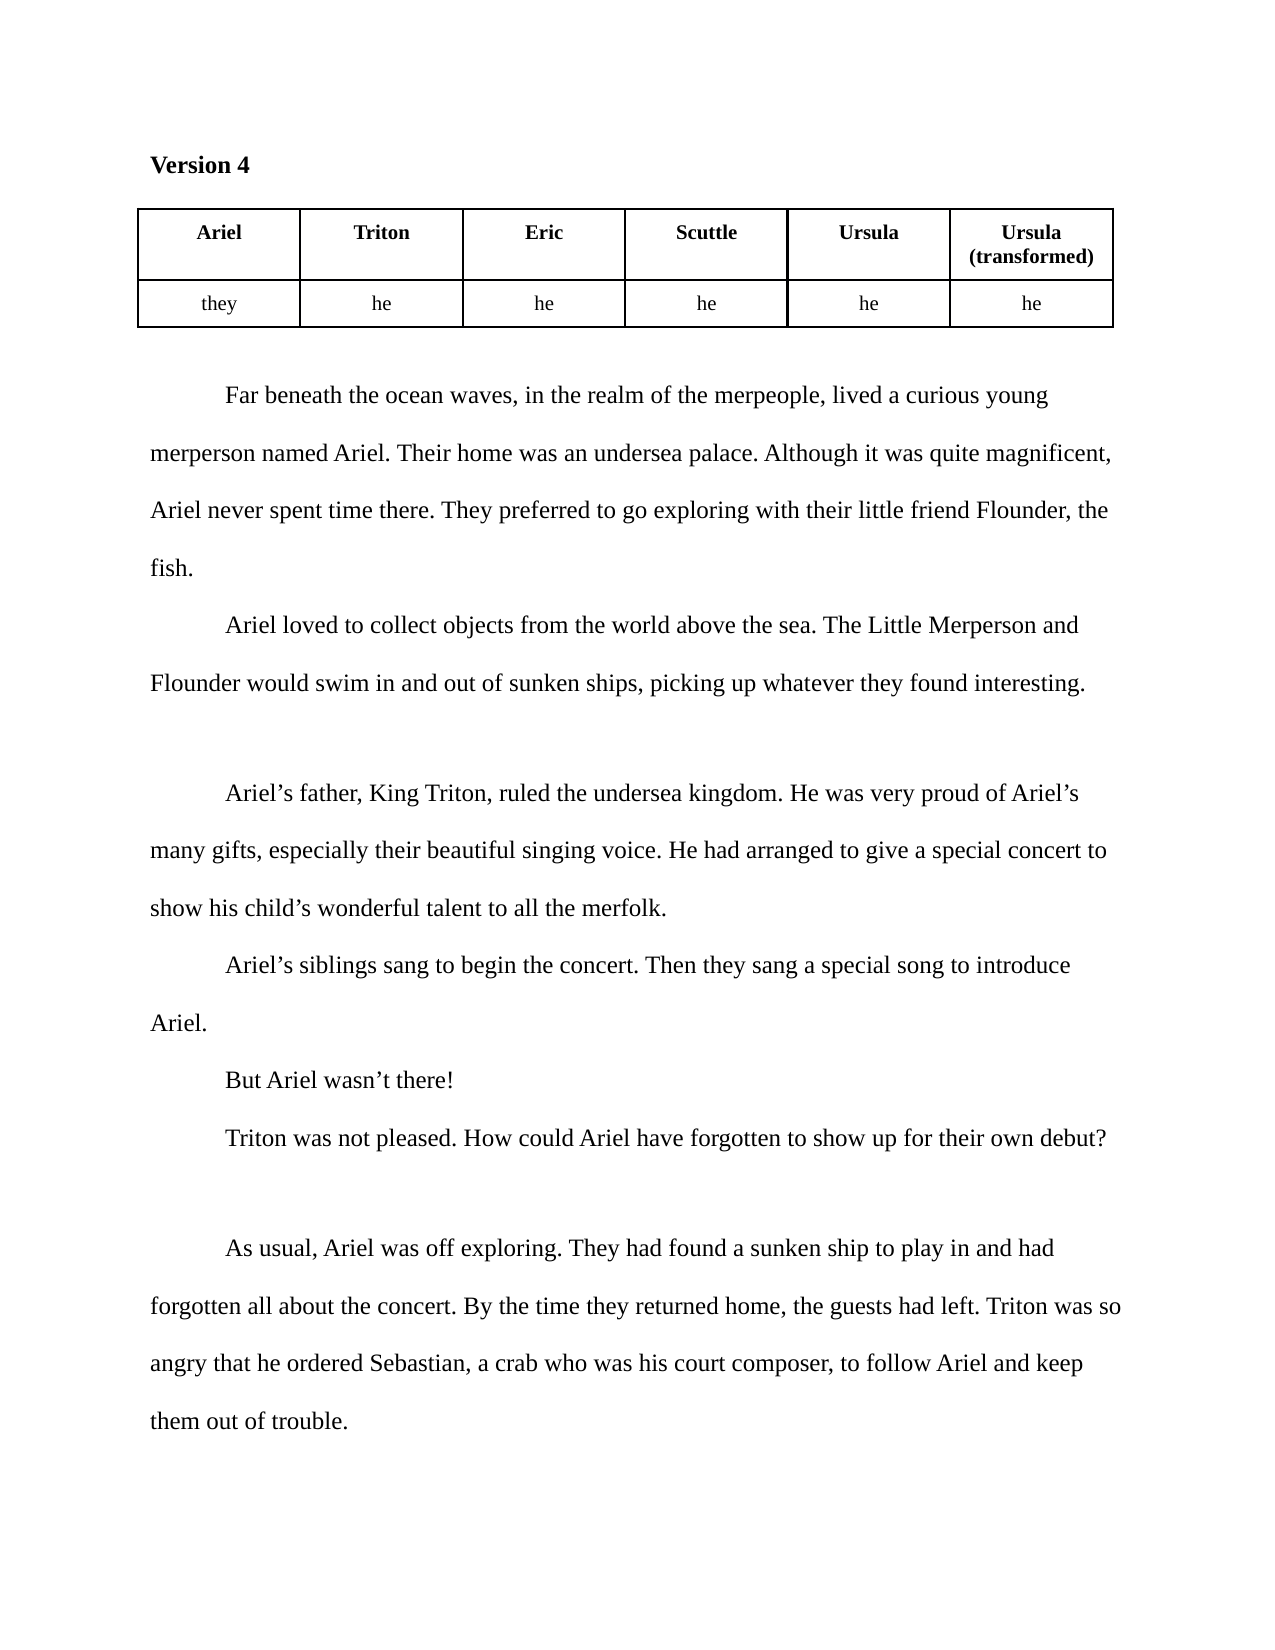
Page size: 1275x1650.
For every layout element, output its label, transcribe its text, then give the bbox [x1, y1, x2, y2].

text Version 4 [150, 150, 1125, 179]
text Ariel loved to collect objects from the world above the sea. The Little Merperson and Flounder would swim in and out of sunken ships, picking up whatever they found interesting. [150, 610, 1125, 697]
text Ariel’s siblings sang to begin the concert. Then they sang a special song to introduce Ariel. [150, 951, 1125, 1037]
table_header Eric [464, 210, 624, 278]
table_cell he [951, 281, 1112, 326]
table_header Ursula [789, 210, 949, 278]
text Ariel’s father, King Triton, ruled the undersea kingdom. He was very proud of Ariel’s many gifts, especially their beautiful singing voice. He had arranged to give a special concert to show his child’s wonderful talent to all the merfolk. [150, 778, 1125, 922]
table_header Ursula (transformed) [951, 210, 1112, 278]
table_cell he [626, 281, 786, 326]
text But Ariel wasn’t there! [150, 1066, 1125, 1094]
text Far beneath the ocean waves, in the realm of the merpeople, lived a curious young merperson named Ariel. Their home was an undersea palace. Although it was quite magnificent, Ariel never spent time there. They preferred to go exploring with their little friend Flounder, the fish. [150, 380, 1125, 582]
table_cell he [464, 281, 624, 326]
text Triton was not pleased. How could Ariel have forgotten to show up for their own debut? [150, 1123, 1125, 1152]
table_cell they [139, 281, 299, 326]
table_cell he [301, 281, 462, 326]
table_cell he [789, 281, 949, 326]
table_header Triton [301, 210, 462, 278]
text As usual, Ariel was off exploring. They had found a sunken ship to play in and had forgotten all about the concert. By the time they returned home, the guests had left. Triton was so angry that he ordered Sebastian, a crab who was his court composer, to follow Ariel and keep them out of trouble. [150, 1233, 1125, 1434]
table_header Scuttle [626, 210, 786, 278]
table_header Ariel [139, 210, 299, 278]
